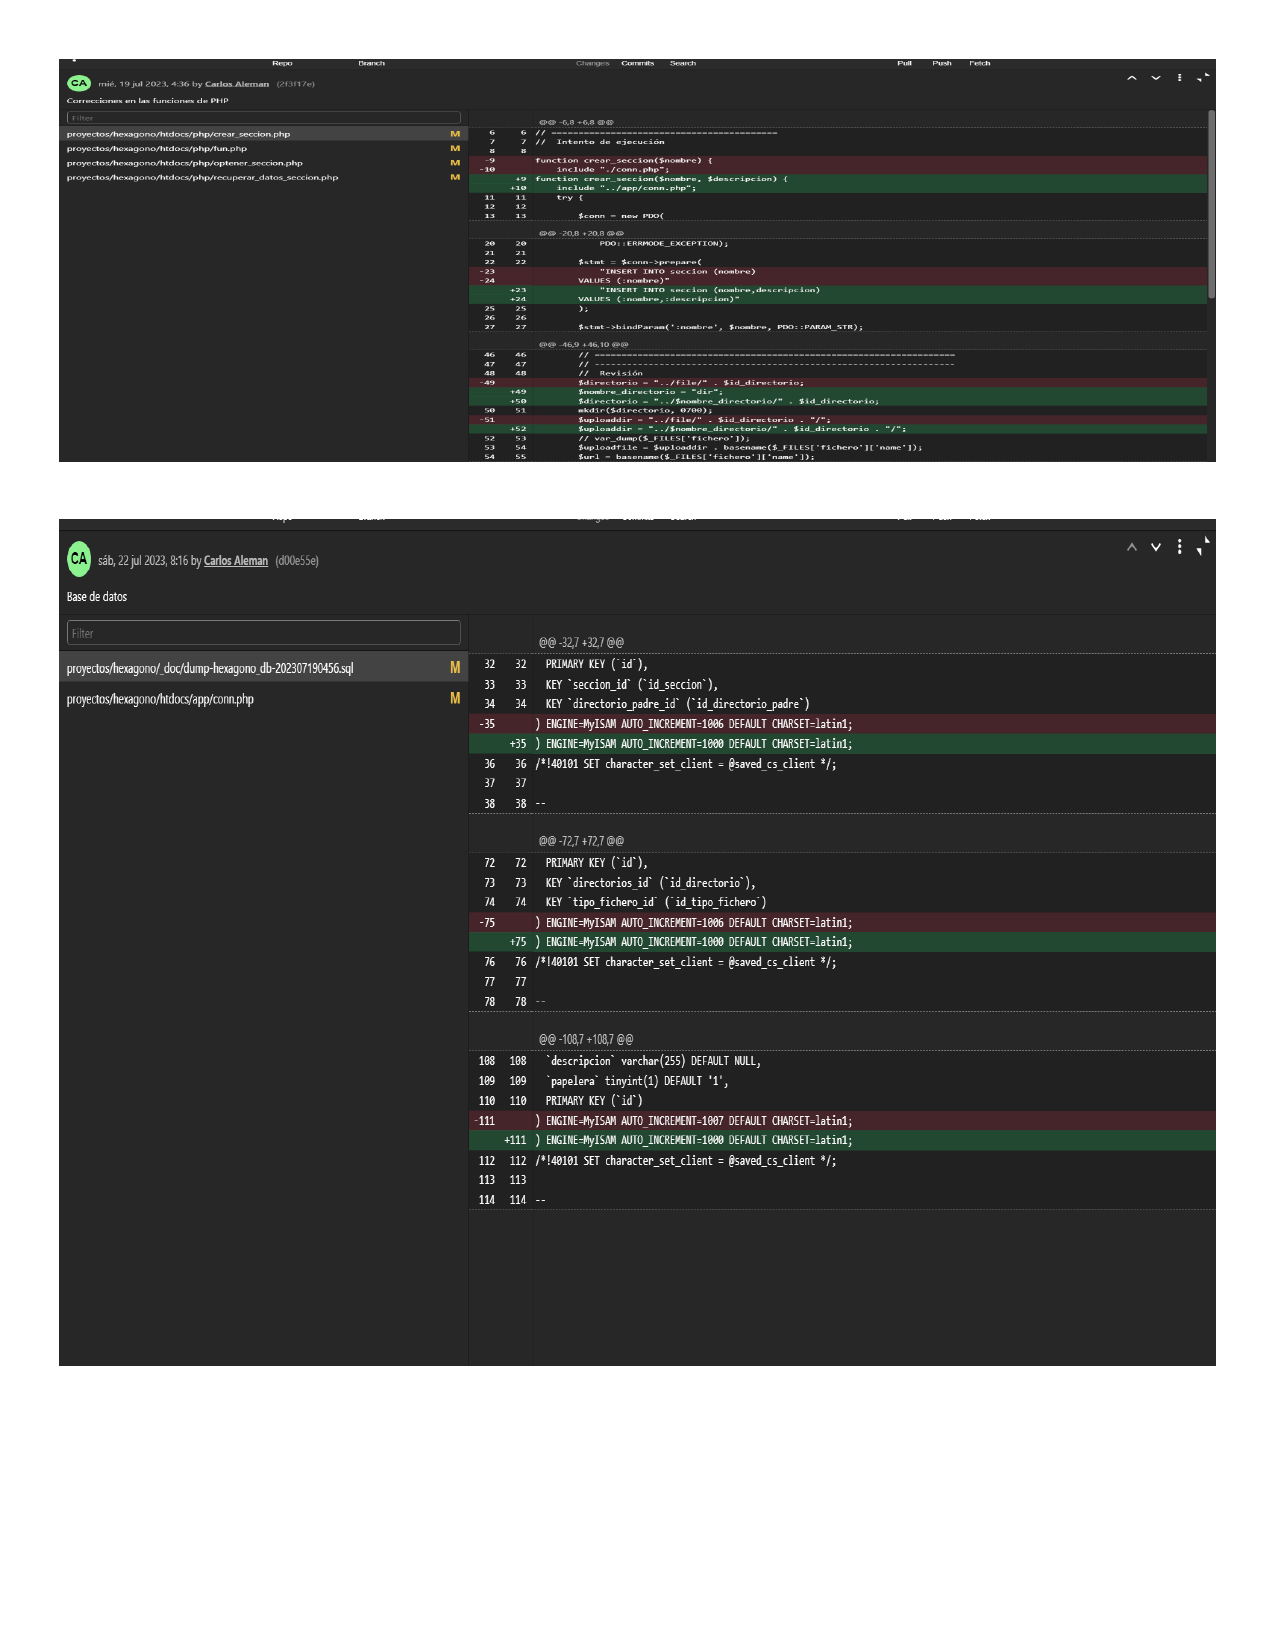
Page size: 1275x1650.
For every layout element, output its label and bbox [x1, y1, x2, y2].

picture [59, 519, 1216, 1366]
picture [59, 59, 1216, 462]
